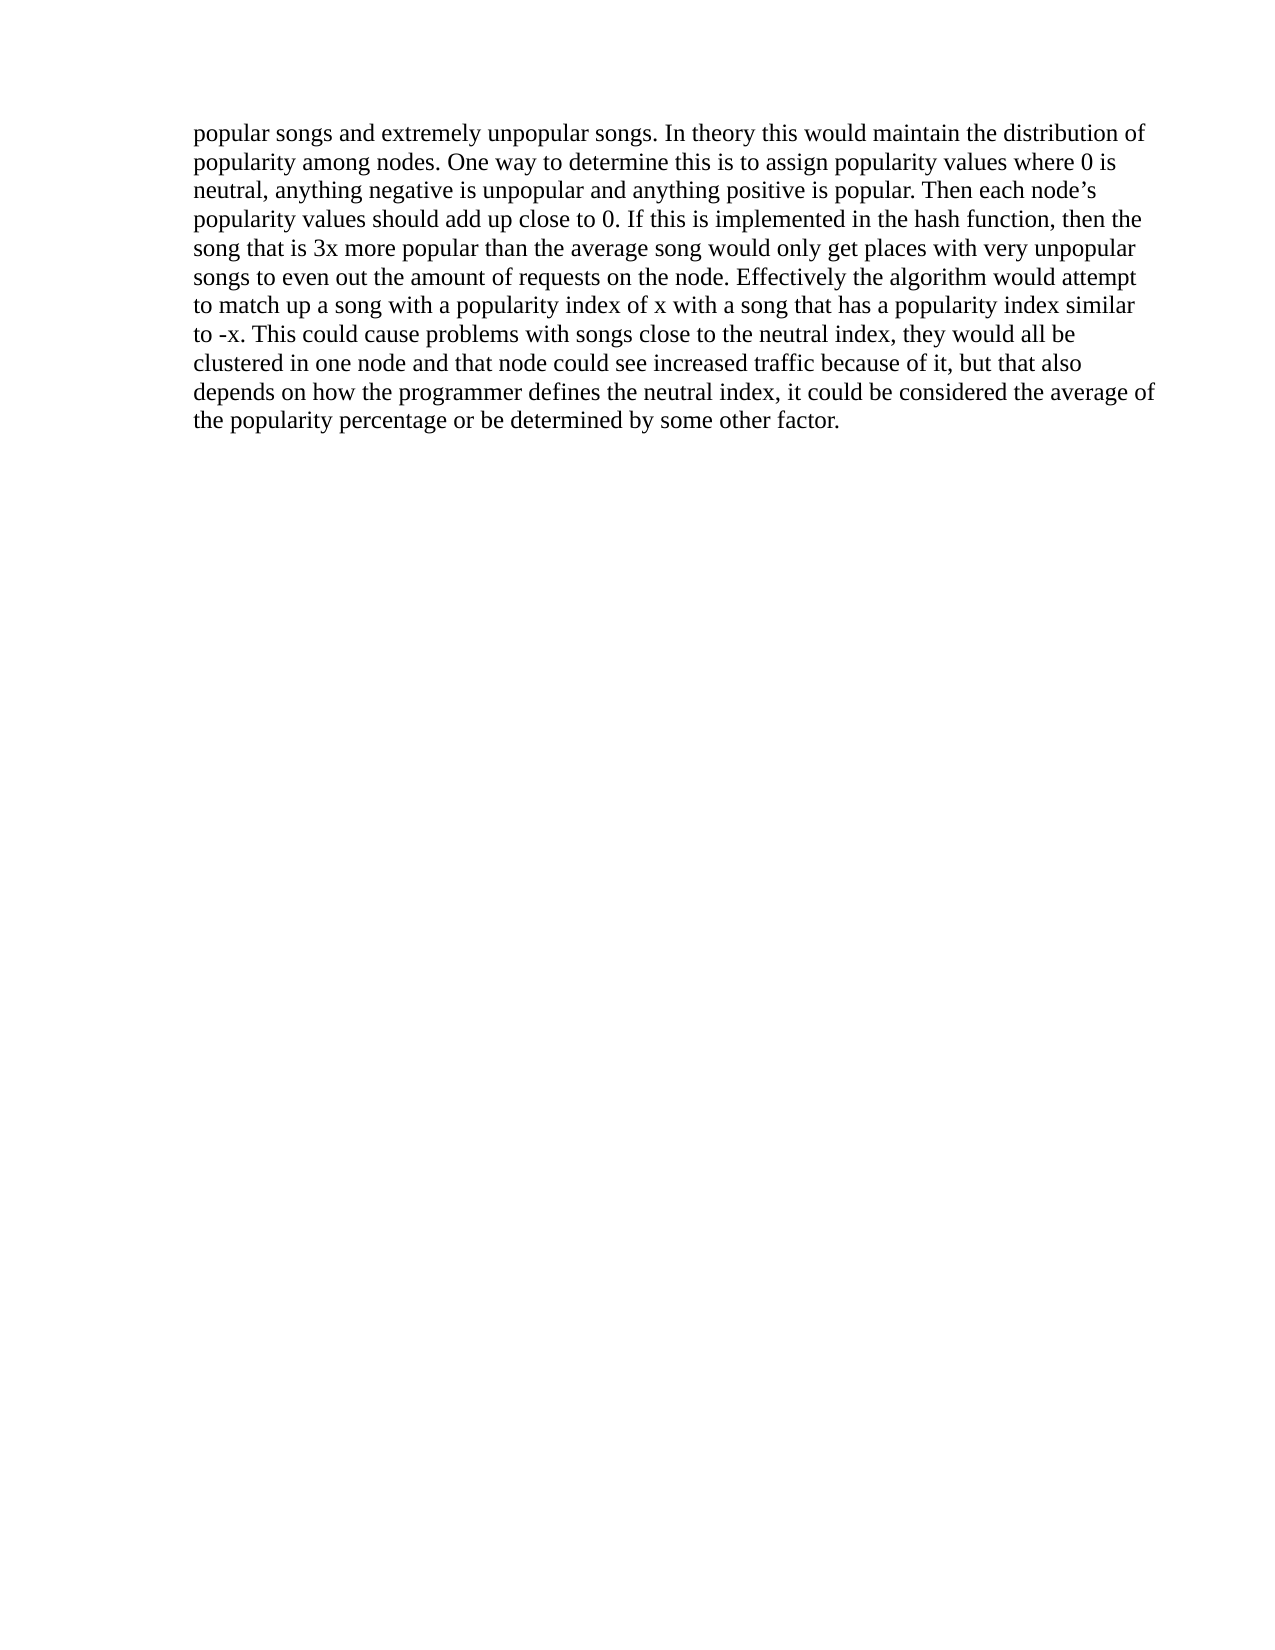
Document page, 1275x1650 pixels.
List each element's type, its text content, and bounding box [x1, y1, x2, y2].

list popular songs and extremely unpopular songs. In theory this would maintain the distribution of popularity among nodes. One way to determine this is to assign popularity values where 0 is neutral, anything negative is unpopular and anything positive is popular. Then each node’s popularity values should add up close to 0. If this is implemented in the hash function, then the song that is 3x more popular than the average song would only get places with very unpopular songs to even out the amount of requests on the node. Effectively the algorithm would attempt to match up a song with a popularity index of x with a song that has a popularity index similar to -x. This could cause problems with songs close to the neutral index, they would all be clustered in one node and that node could see increased traffic because of it, but that also depends on how the programmer defines the neutral index, it could be considered the average of the popularity percentage or be determined by some other factor. [156, 118, 1157, 434]
